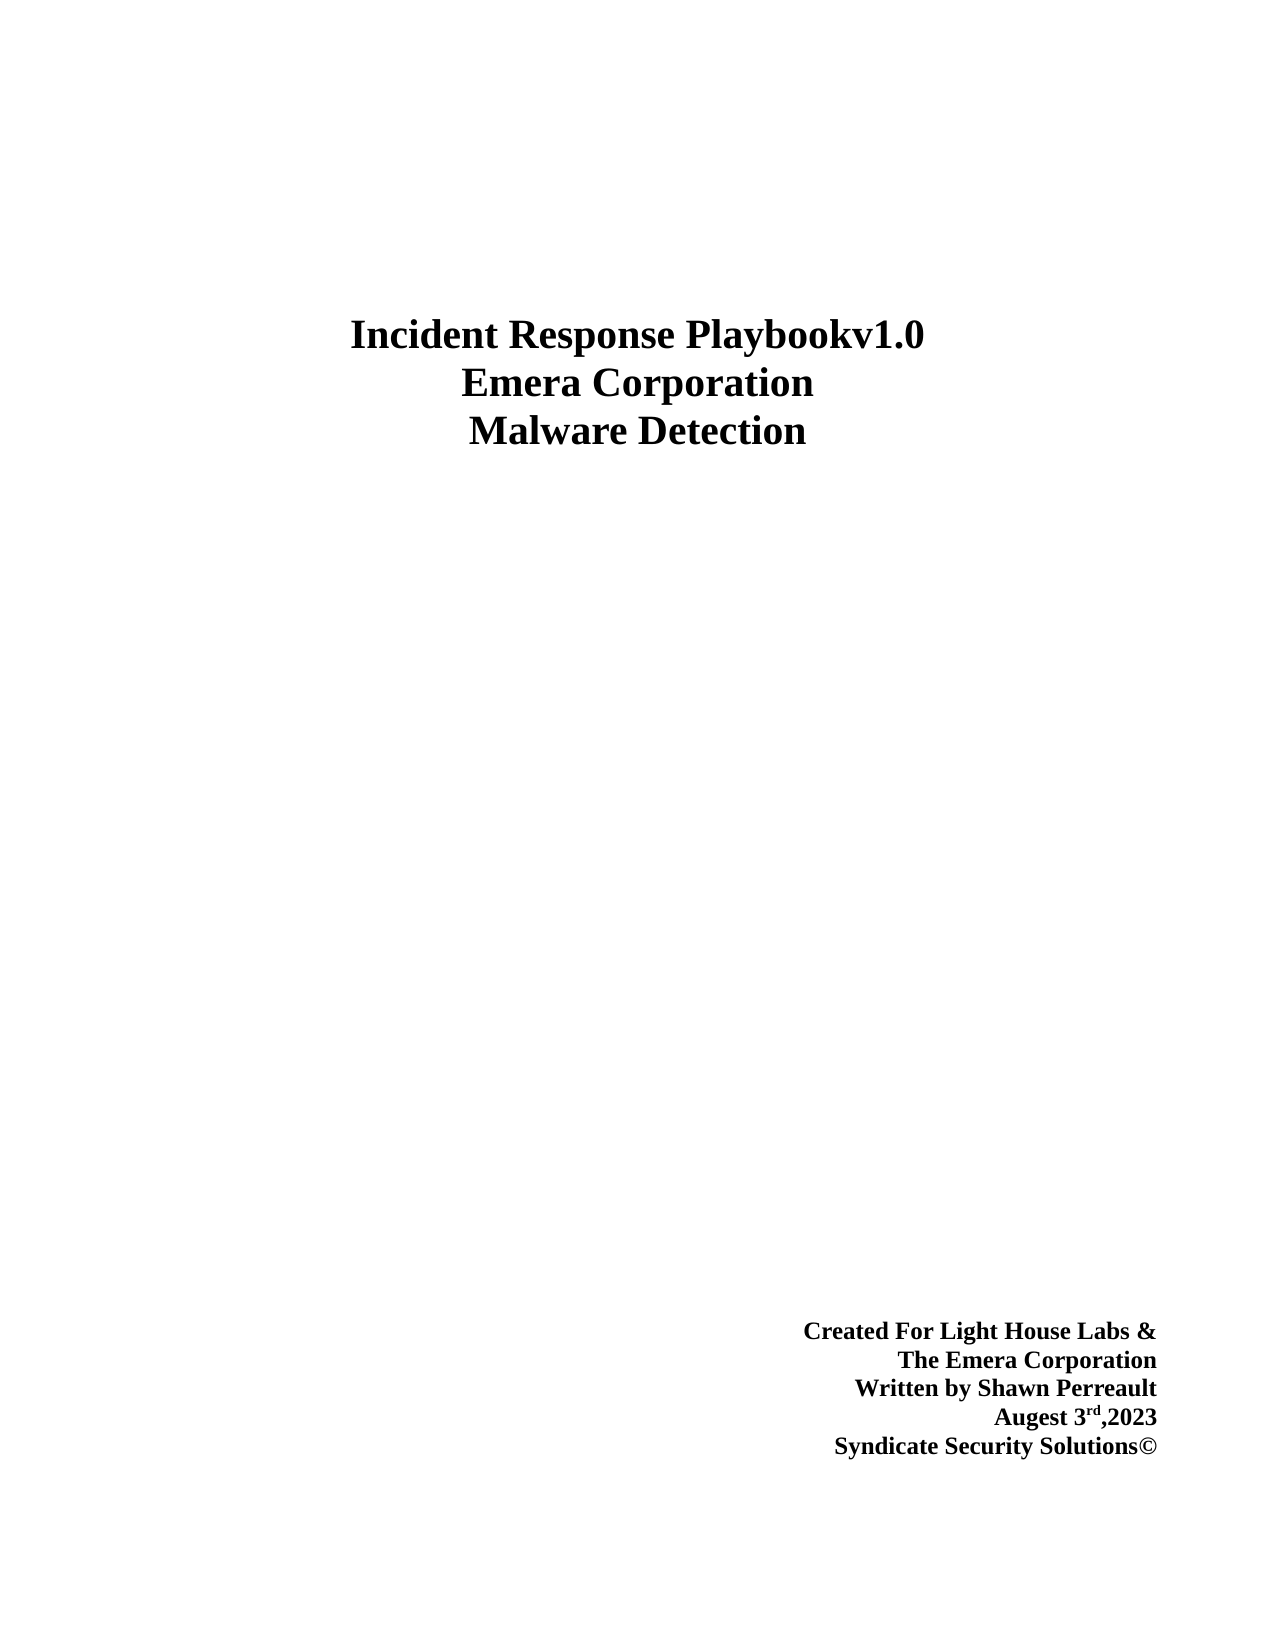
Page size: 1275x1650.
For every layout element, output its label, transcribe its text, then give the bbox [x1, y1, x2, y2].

text Augest 3rd,2023 [118, 1402, 1157, 1431]
text The Emera Corporation [118, 1345, 1157, 1373]
text Emera Corporation [118, 358, 1157, 406]
text Written by Shawn Perreault [118, 1373, 1157, 1402]
text Syndicate Security Solutions© [118, 1431, 1157, 1460]
text Incident Response Playbookv1.0 [118, 310, 1157, 358]
text Created For Light House Labs & [118, 1316, 1157, 1345]
text Malware Detection [118, 406, 1157, 453]
